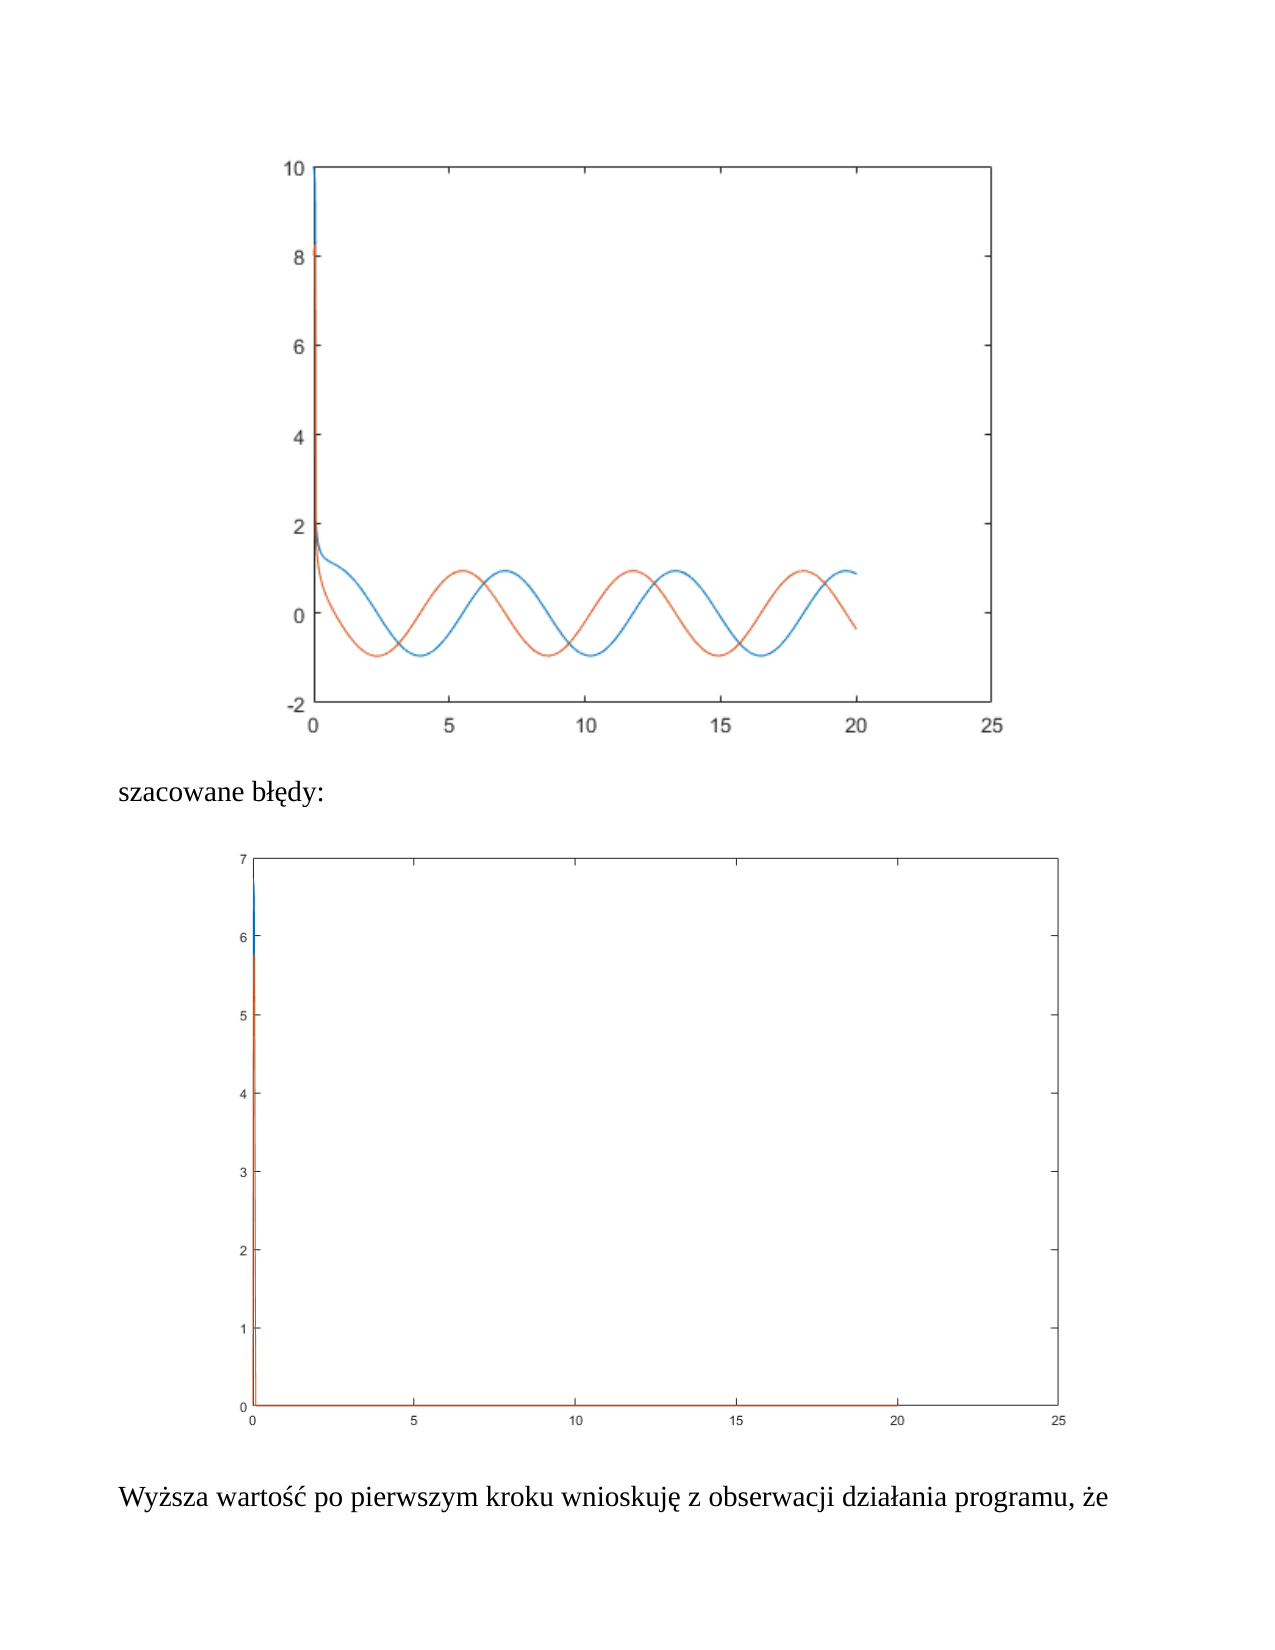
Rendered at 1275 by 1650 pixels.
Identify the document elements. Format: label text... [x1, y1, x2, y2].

text szacowane błędy: [118, 118, 1157, 807]
text Wyższa wartość po pierwszym kroku wnioskuję z obserwacji działania programu, że [118, 1480, 1157, 1513]
picture [118, 807, 1157, 1480]
picture [200, 118, 1075, 775]
